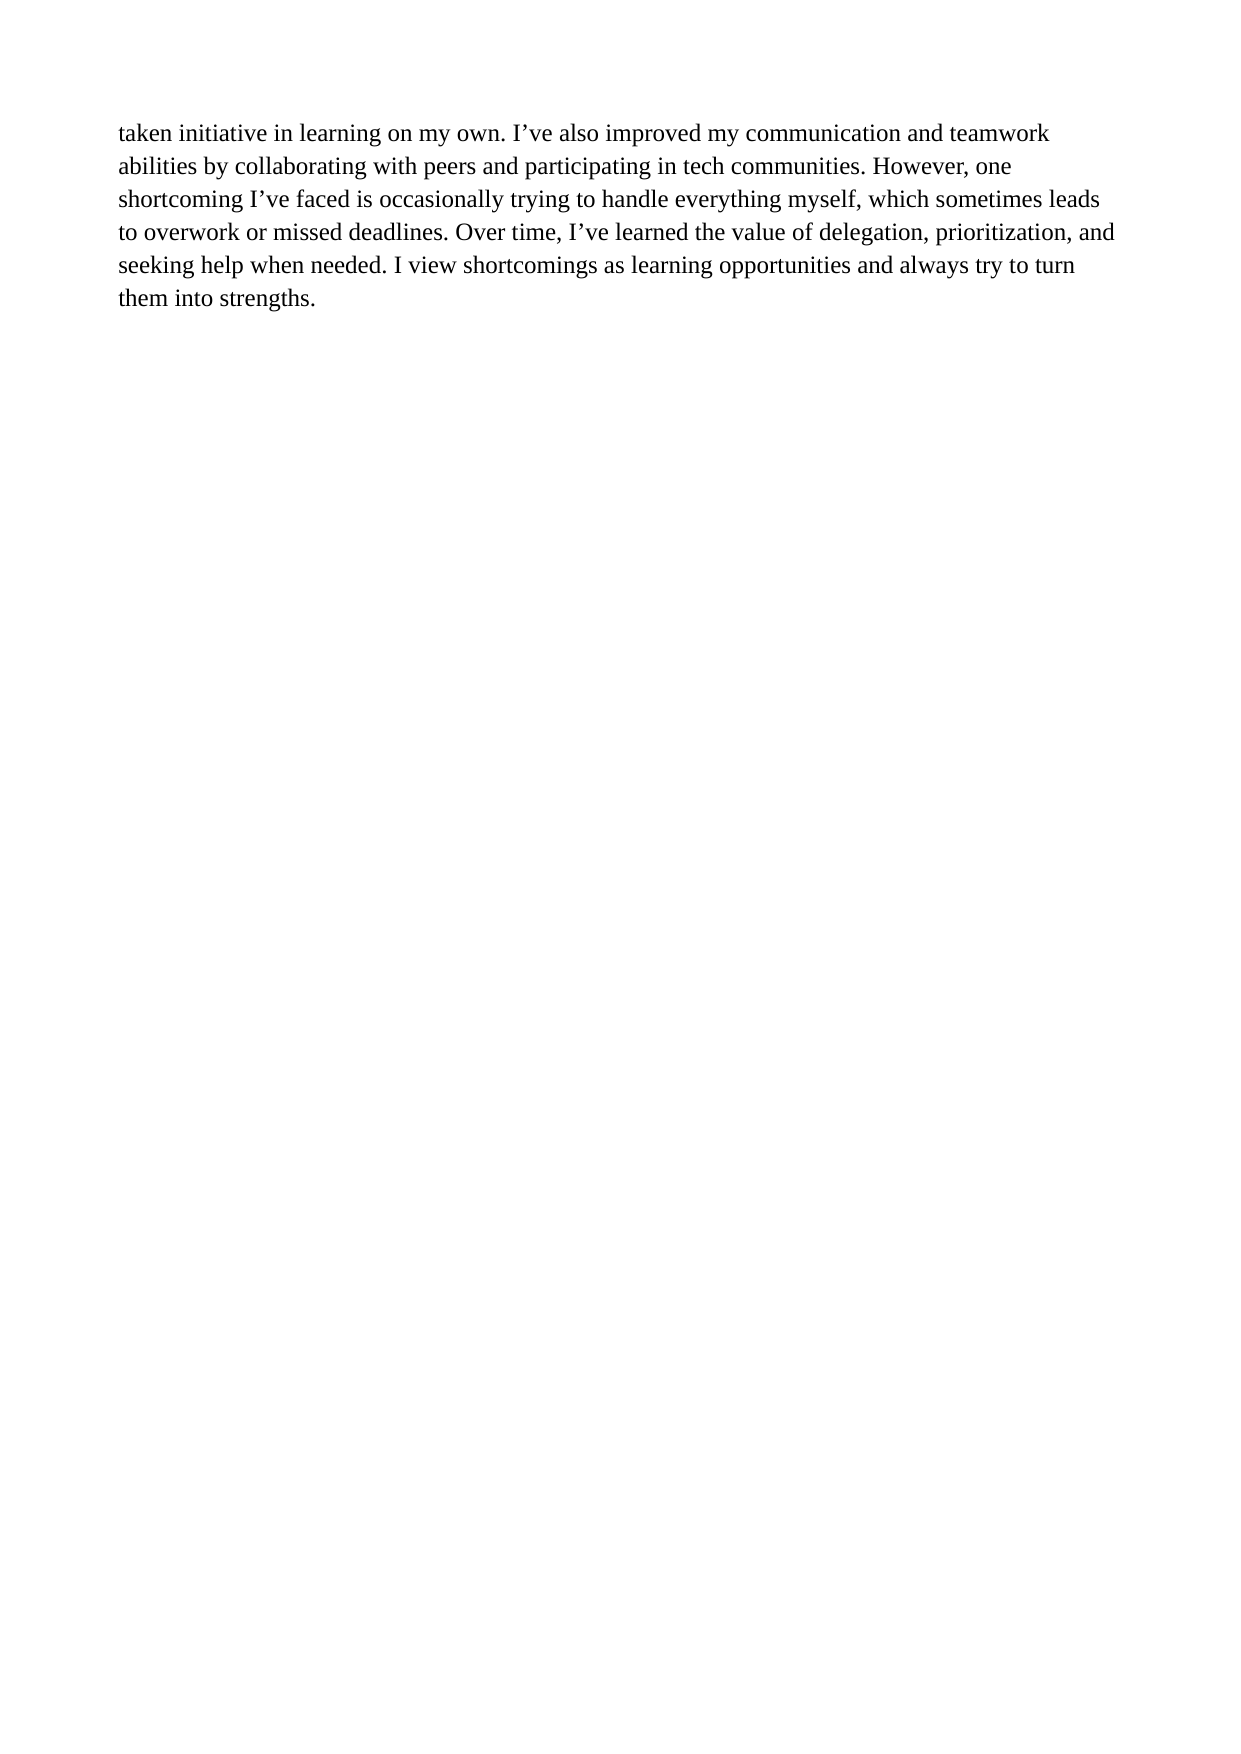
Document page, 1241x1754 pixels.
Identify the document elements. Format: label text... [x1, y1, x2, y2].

text taken initiative in learning on my own. I’ve also improved my communication and teamwork abilities by collaborating with peers and participating in tech communities. However, one shortcoming I’ve faced is occasionally trying to handle everything myself, which sometimes leads to overwork or missed deadlines. Over time, I’ve learned the value of delegation, prioritization, and seeking help when needed. I view shortcomings as learning opportunities and always try to turn them into strengths. [118, 118, 1122, 312]
